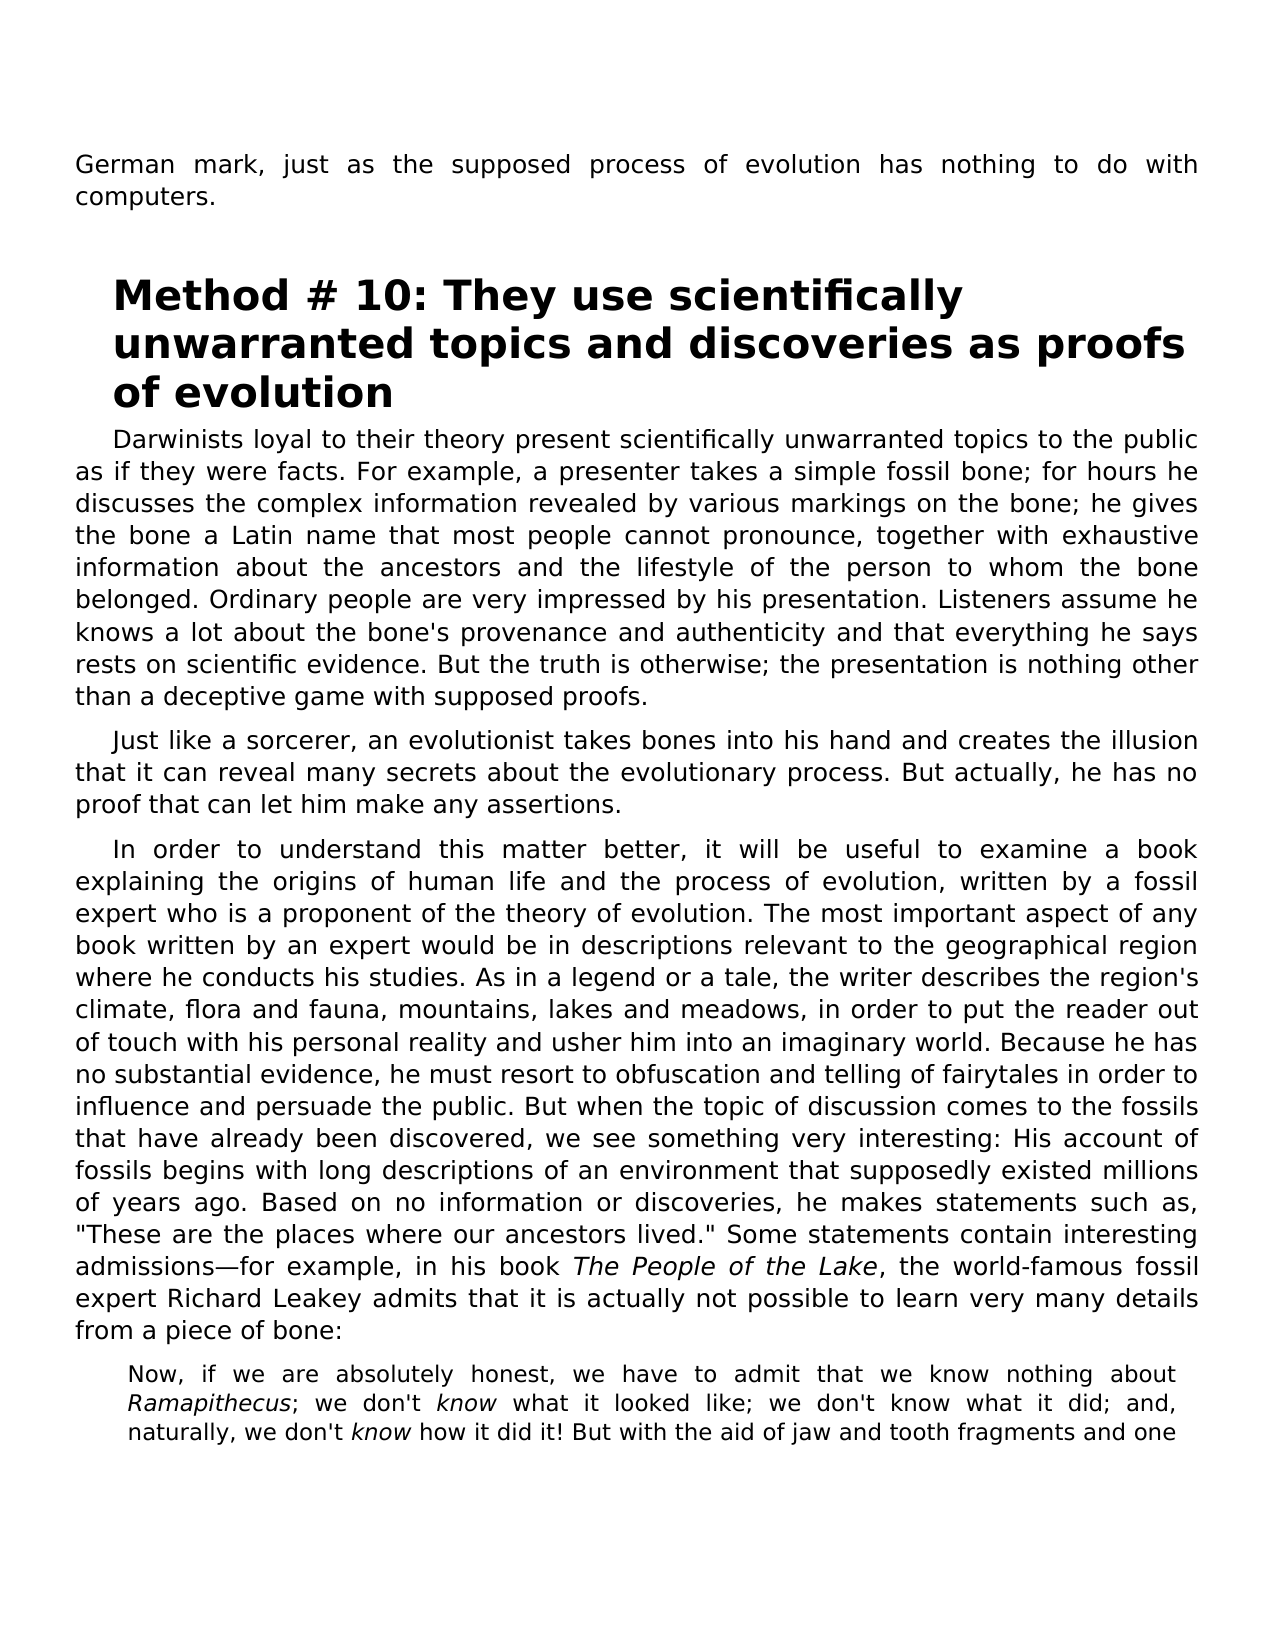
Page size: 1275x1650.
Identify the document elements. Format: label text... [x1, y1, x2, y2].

text Now, if we are absolutely honest, we have to admit that we know nothing about Ramapithecus; we don't know what it looked like; we don't know what it did; and, naturally, we don't know how it did it! But with the aid of jaw and tooth fragments and one [127, 1361, 1177, 1446]
text In order to understand this matter better, it will be useful to examine a book explaining the origins of human life and the process of evolution, written by a fossil expert who is a proponent of the theory of evolution. The most important aspect of any book written by an expert would be in descriptions relevant to the geographical region where he conducts his studies. As in a legend or a tale, the writer describes the region's climate, flora and fauna, mountains, lakes and meadows, in order to put the reader out of touch with his personal reality and usher him into an imaginary world. Because he has no substantial evidence, he must resort to obfuscation and telling of fairytales in order to influence and persuade the public. But when the topic of discussion comes to the fossils that have already been discovered, we see something very interesting: His account of fossils begins with long descriptions of an environment that supposedly existed millions of years ago. Based on no information or discoveries, he makes statements such as, "These are the places where our ancestors lived." Some statements contain interesting admissions—for example, in his book The People of the Lake, the world-famous fossil expert Richard Leakey admits that it is actually not possible to learn very many details from a piece of bone: [75, 835, 1200, 1346]
text German mark, just as the supposed process of evolution has nothing to do with computers. [75, 150, 1200, 211]
text Darwinists loyal to their theory present scientifically unwarranted topics to the public as if they were facts. For example, a presenter takes a simple fossil bone; for hours he discusses the complex information revealed by various markings on the bone; he gives the bone a Latin name that most people cannot pronounce, together with exhaustive information about the ancestors and the lifestyle of the person to whom the bone belonged. Ordinary people are very impressed by his presentation. Listeners assume he knows a lot about the bone's provenance and authenticity and that everything he says rests on scientific evidence. But the truth is otherwise; the presentation is nothing other than a deceptive game with supposed proofs. [75, 425, 1200, 711]
text Just like a sorcerer, an evolutionist takes bones into his hand and creates the illusion that it can reveal many secrets about the evolutionary process. But actually, he has no proof that can let him make any assertions. [75, 726, 1200, 820]
subtitle Method # 10: They use scientifically unwarranted topics and discoveries as proofs of evolution [112, 271, 1200, 417]
